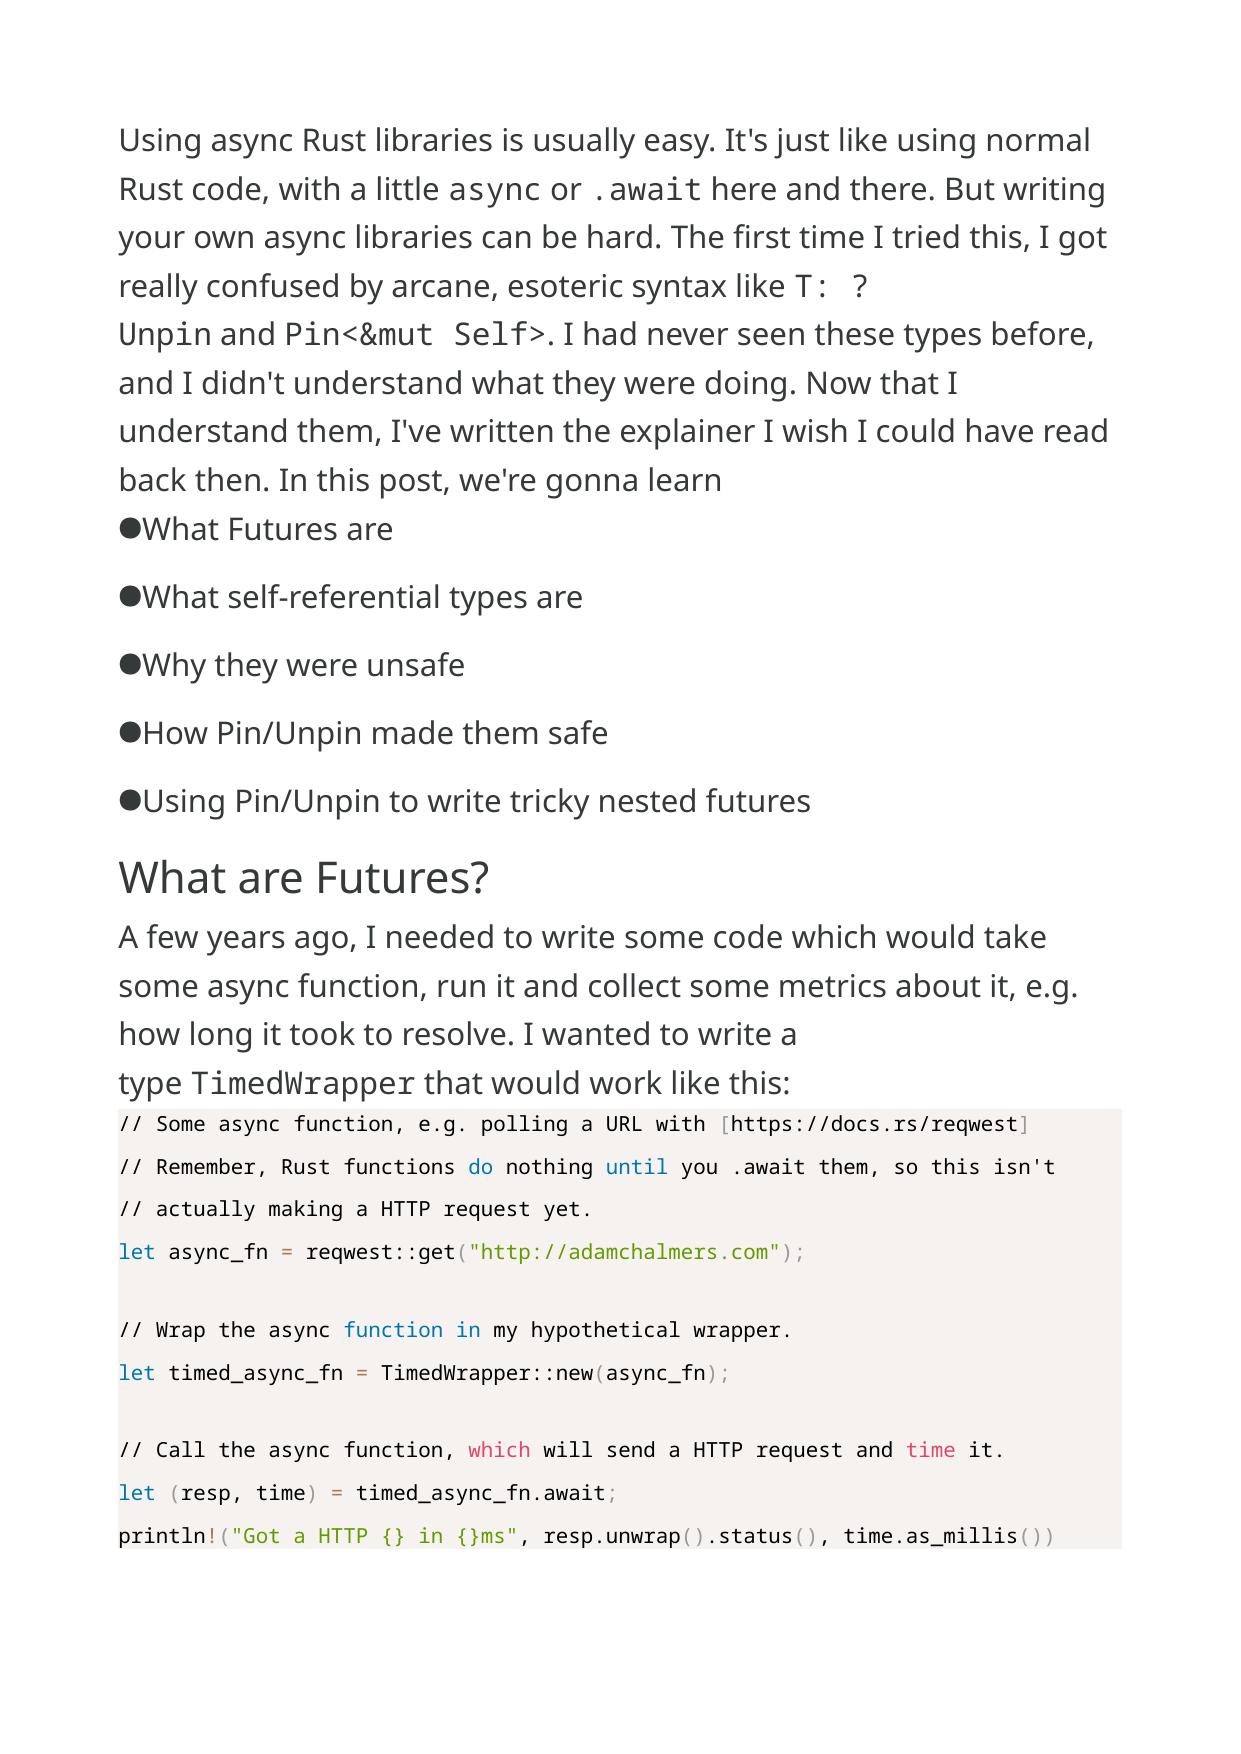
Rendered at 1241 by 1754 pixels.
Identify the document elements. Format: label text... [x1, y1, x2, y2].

subtitle What are Futures? [118, 847, 1122, 907]
text // Wrap the async function in my hypothetical wrapper. [118, 1315, 1122, 1343]
list What Futures are [118, 506, 1122, 549]
list How Pin/Unpin made them safe [118, 711, 1122, 753]
text let async_fn = reqwest::get("http://adamchalmers.com"); [118, 1237, 1122, 1265]
text A few years ago, I needed to write some code which would take some async function, run it and collect some metrics about it, e.g. how long it took to resolve. I wanted to write a type TimedWrapper that would work like this: [118, 915, 1122, 1103]
text let timed_async_fn = TimedWrapper::new(async_fn); [118, 1358, 1122, 1386]
text // Some async function, e.g. polling a URL with [https://docs.rs/reqwest] [118, 1109, 1122, 1138]
text // actually making a HTTP request yet. [118, 1194, 1122, 1223]
text // Call the async function, which will send a HTTP request and time it. [118, 1436, 1122, 1464]
text Using async Rust libraries is usually easy. It's just like using normal Rust code, with a little async or .await here and there. But writing your own async libraries can be hard. The first time I tried this, I got really confused by arcane, esoteric syntax like T: ?Unpin and Pin<&mut Self>. I had never seen these types before, and I didn't understand what they were doing. Now that I understand them, I've written the explainer I wish I could have read back then. In this post, we're gonna learn [118, 118, 1122, 501]
text println!("Got a HTTP {} in {}ms", resp.unwrap().status(), time.as_millis()) [118, 1521, 1122, 1549]
list Why they were unsafe [118, 643, 1122, 685]
list Using Pin/Unpin to write tricky nested futures [118, 779, 1122, 822]
text // Remember, Rust functions do nothing until you .await them, so this isn't [118, 1152, 1122, 1180]
text let (resp, time) = timed_async_fn.await; [118, 1478, 1122, 1507]
list What self-referential types are [118, 574, 1122, 617]
